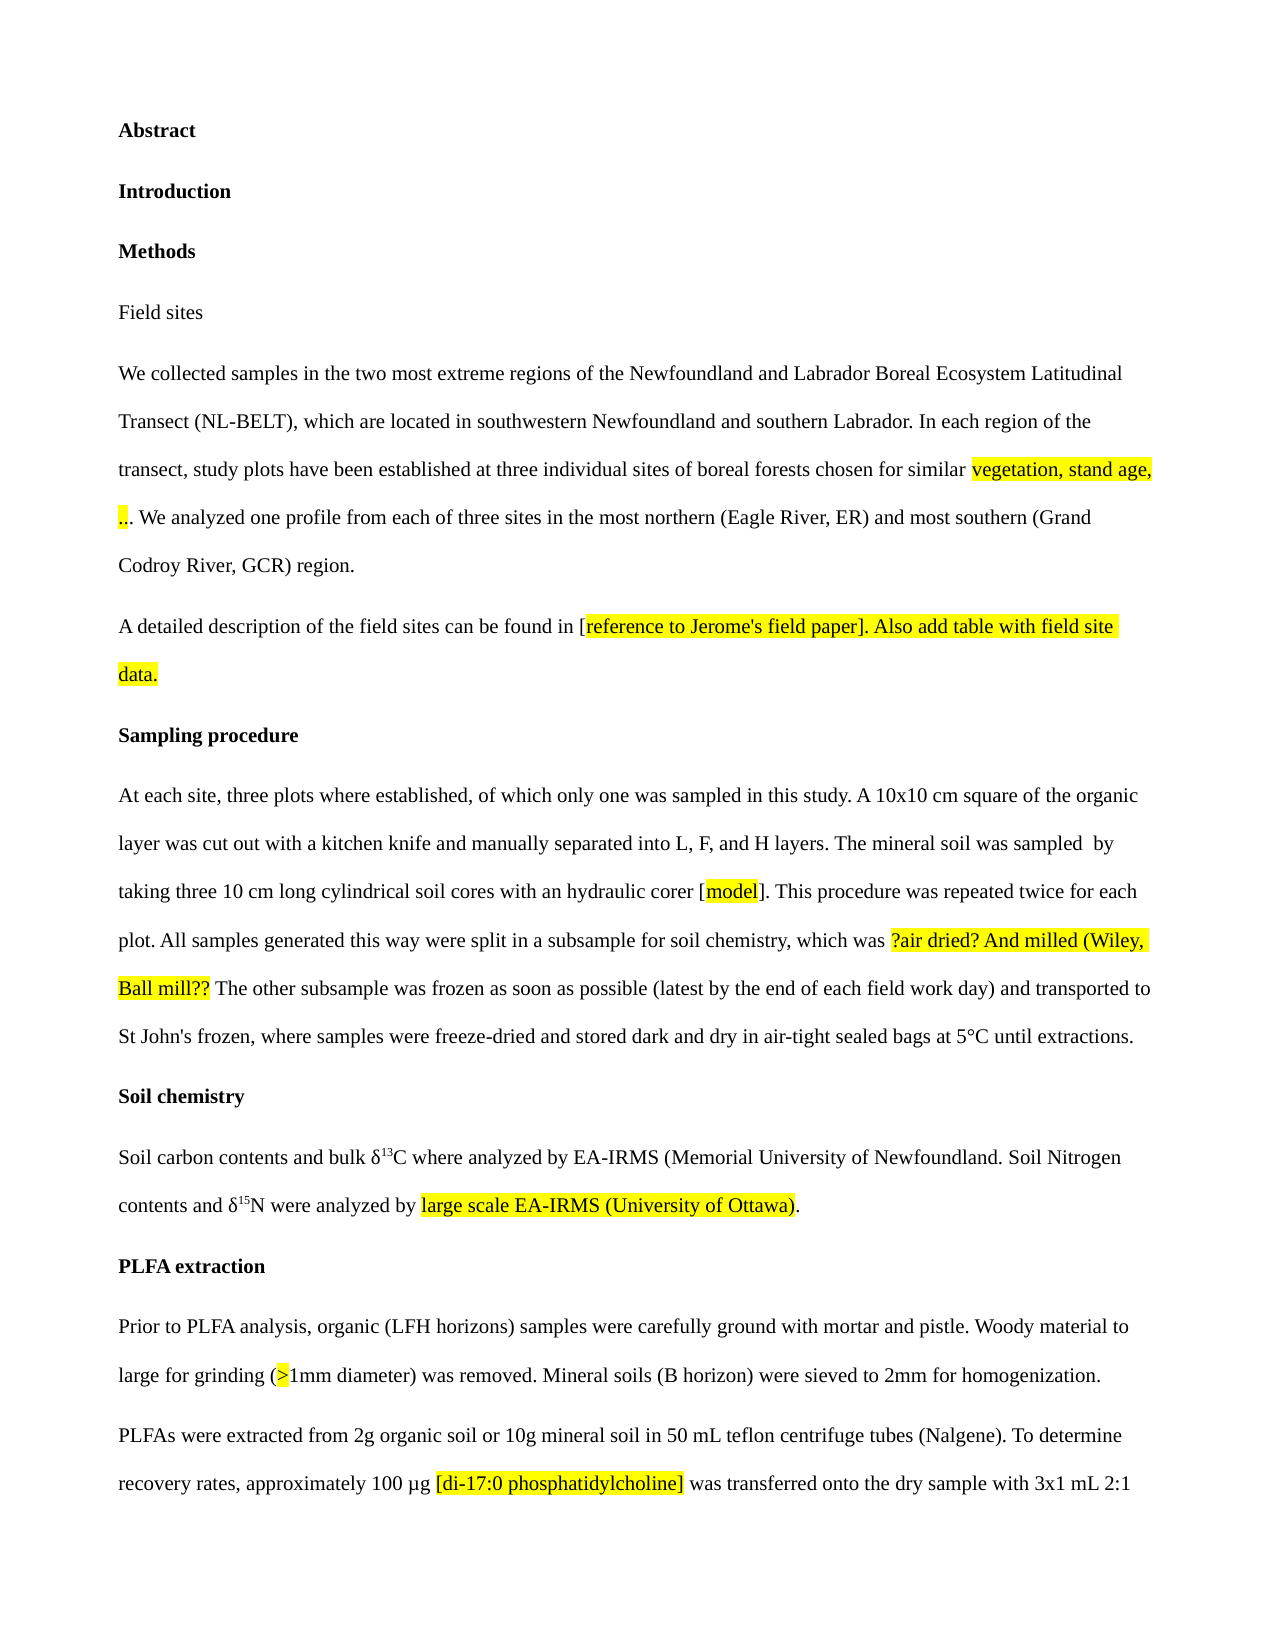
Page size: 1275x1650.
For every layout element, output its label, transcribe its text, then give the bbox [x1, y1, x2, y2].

text Field sites [118, 300, 1157, 324]
text Abstract [118, 118, 1157, 142]
text Introduction [118, 179, 1157, 203]
text Soil chemistry [118, 1084, 1157, 1108]
text Prior to PLFA analysis, organic (LFH horizons) samples were carefully ground with mortar and pistle. Woody material to large for grinding (>1mm diameter) was removed. Mineral soils (B horizon) were sieved to 2mm for homogenization. [118, 1314, 1157, 1387]
text We collected samples in the two most extreme regions of the Newfoundland and Labrador Boreal Ecosystem Latitudinal Transect (NL-BELT), which are located in southwestern Newfoundland and southern Labrador. In each region of the transect, study plots have been established at three individual sites of boreal forests chosen for similar vegetation, stand age, ... We analyzed one profile from each of three sites in the most northern (Eagle River, ER) and most southern (Grand Codroy River, GCR) region. [118, 361, 1157, 577]
text Methods [118, 239, 1157, 263]
text Soil carbon contents and bulk δ13C where analyzed by EA-IRMS (Memorial University of Newfoundland. Soil Nitrogen contents and δ15N were analyzed by large scale EA-IRMS (University of Ottawa). [118, 1145, 1157, 1217]
text A detailed description of the field sites can be found in [reference to Jerome's field paper]. Also add table with field site data. [118, 614, 1157, 686]
text Sampling procedure [118, 722, 1157, 747]
text PLFAs were extracted from 2g organic soil or 10g mineral soil in 50 mL teflon centrifuge tubes (Nalgene). To determine recovery rates, approximately 100 µg [di-17:0 phosphatidylcholine] was transferred onto the dry sample with 3x1 mL 2:1 [118, 1423, 1157, 1495]
text PLFA extraction [118, 1254, 1157, 1278]
text At each site, three plots where established, of which only one was sampled in this study. A 10x10 cm square of the organic layer was cut out with a kitchen knife and manually separated into L, F, and H layers. The mineral soil was sampled by taking three 10 cm long cylindrical soil cores with an hydraulic corer [model]. This procedure was repeated twice for each plot. All samples generated this way were split in a subsample for soil chemistry, which was ?air dried? And milled (Wiley, Ball mill?? The other subsample was frozen as soon as possible (latest by the end of each field work day) and transported to St John's frozen, where samples were freeze-dried and stored dark and dry in air-tight sealed bags at 5°C until extractions. [118, 783, 1157, 1048]
